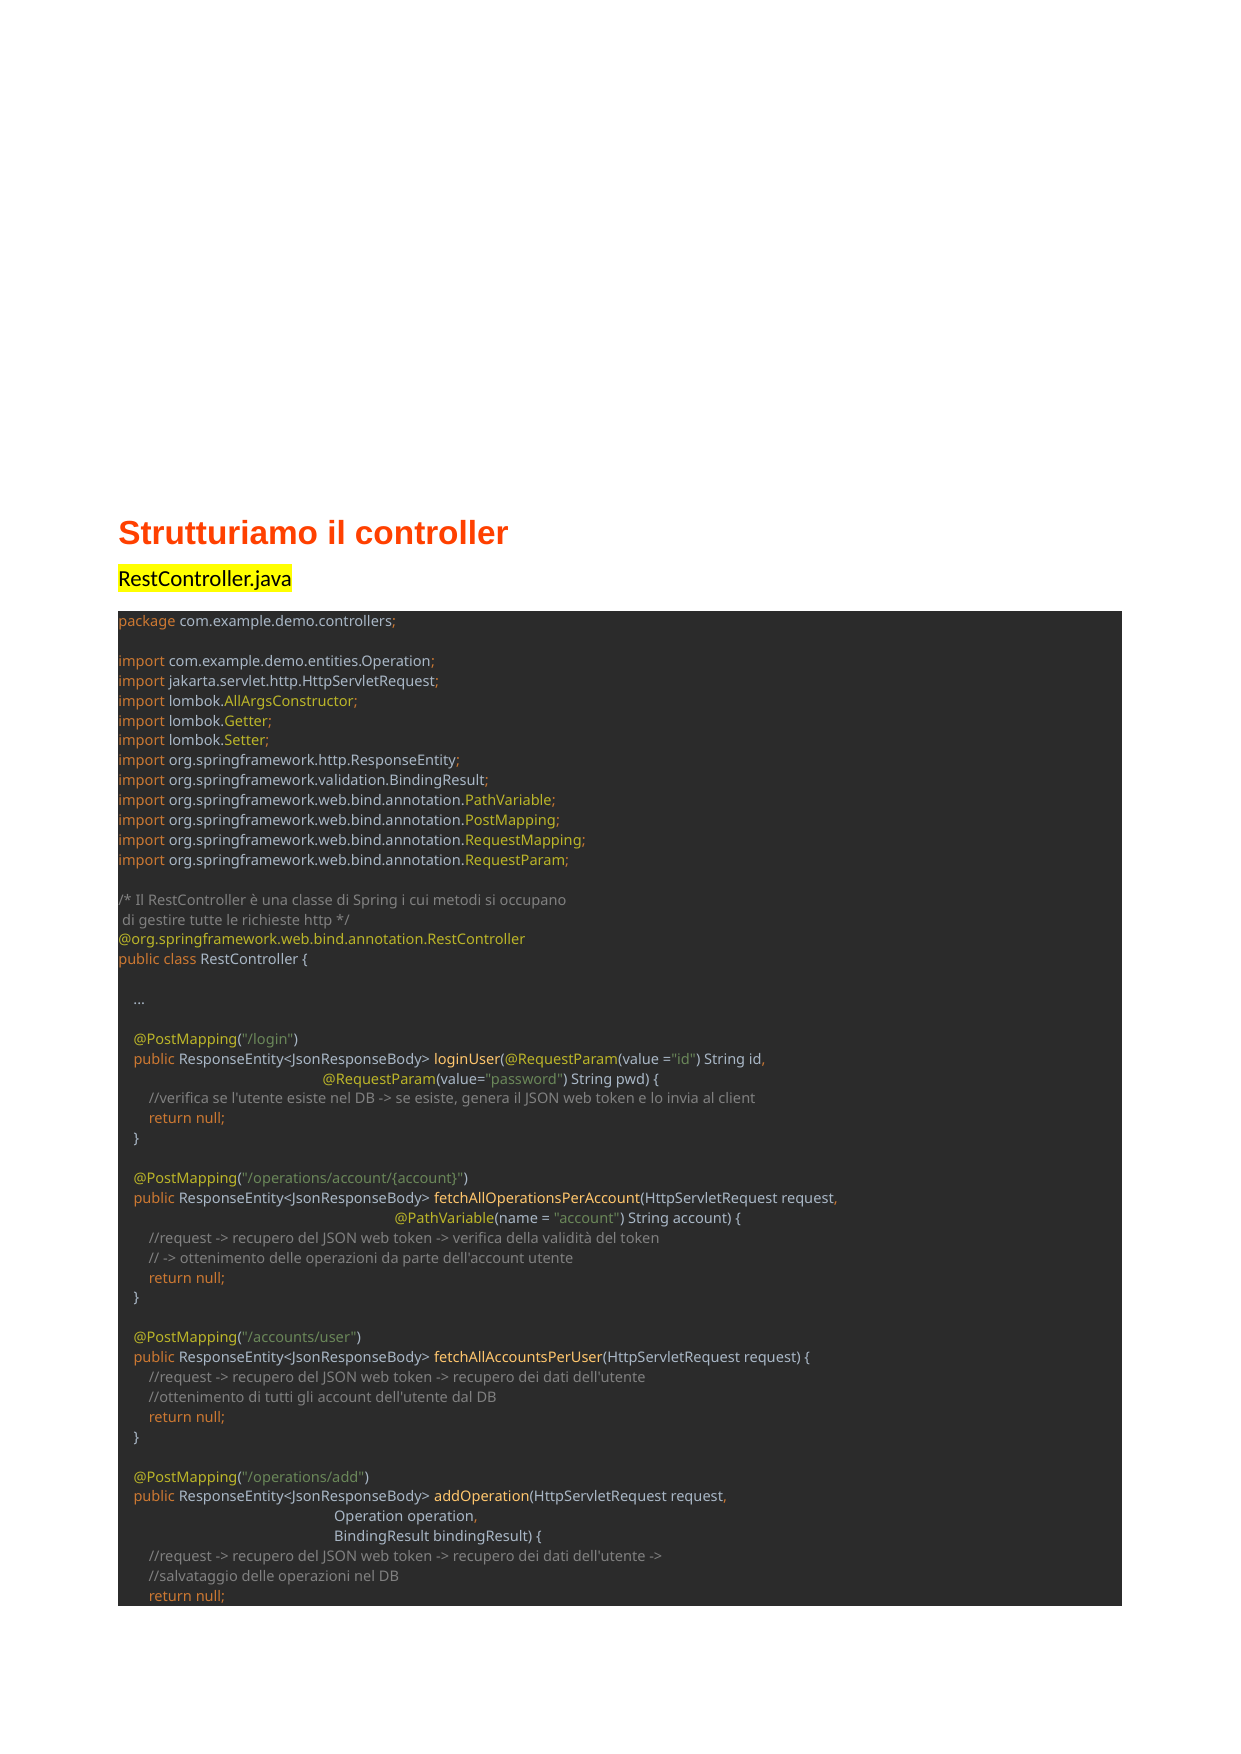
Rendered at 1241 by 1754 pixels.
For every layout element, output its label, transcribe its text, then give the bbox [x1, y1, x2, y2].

text RestController.java [118, 564, 1122, 592]
text package com.example.demo.controllers; import com.example.demo.entities.Operation; import jakarta.servlet.http.HttpServletRequest; import lombok.AllArgsConstructor; import lombok.Getter; import lombok.Setter; import org.springframework.http.ResponseEntity; import org.springframework.validation.BindingResult; import org.springframework.web.bind.annotation.PathVariable; import org.springframework.web.bind.annotation.PostMapping; import org.springframework.web.bind.annotation.RequestMapping; import org.springframework.web.bind.annotation.RequestParam; /* Il RestController è una classe di Spring i cui metodi si occupano di gestire tutte le richieste http */ @org.springframework.web.bind.annotation.RestController public class RestController { ... @PostMapping("/login") public ResponseEntity<JsonResponseBody> loginUser(@RequestParam(value ="id") String id, @RequestParam(value="password") String pwd) { //verifica se l'utente esiste nel DB -> se esiste, genera il JSON web token e lo invia al client return null; } @PostMapping("/operations/account/{account}") public ResponseEntity<JsonResponseBody> fetchAllOperationsPerAccount(HttpServletRequest request, @PathVariable(name = "account") String account) { //request -> recupero del JSON web token -> verifica della validità del token // -> ottenimento delle operazioni da parte dell'account utente return null; } @PostMapping("/accounts/user") public ResponseEntity<JsonResponseBody> fetchAllAccountsPerUser(HttpServletRequest request) { //request -> recupero del JSON web token -> recupero dei dati dell'utente //ottenimento di tutti gli account dell'utente dal DB return null; } @PostMapping("/operations/add") public ResponseEntity<JsonResponseBody> addOperation(HttpServletRequest request, Operation operation, BindingResult bindingResult) { //request -> recupero del JSON web token -> recupero dei dati dell'utente -> //salvataggio delle operazioni nel DB return null; [118, 611, 1122, 1606]
subtitle Strutturiamo il controller [118, 513, 1122, 552]
